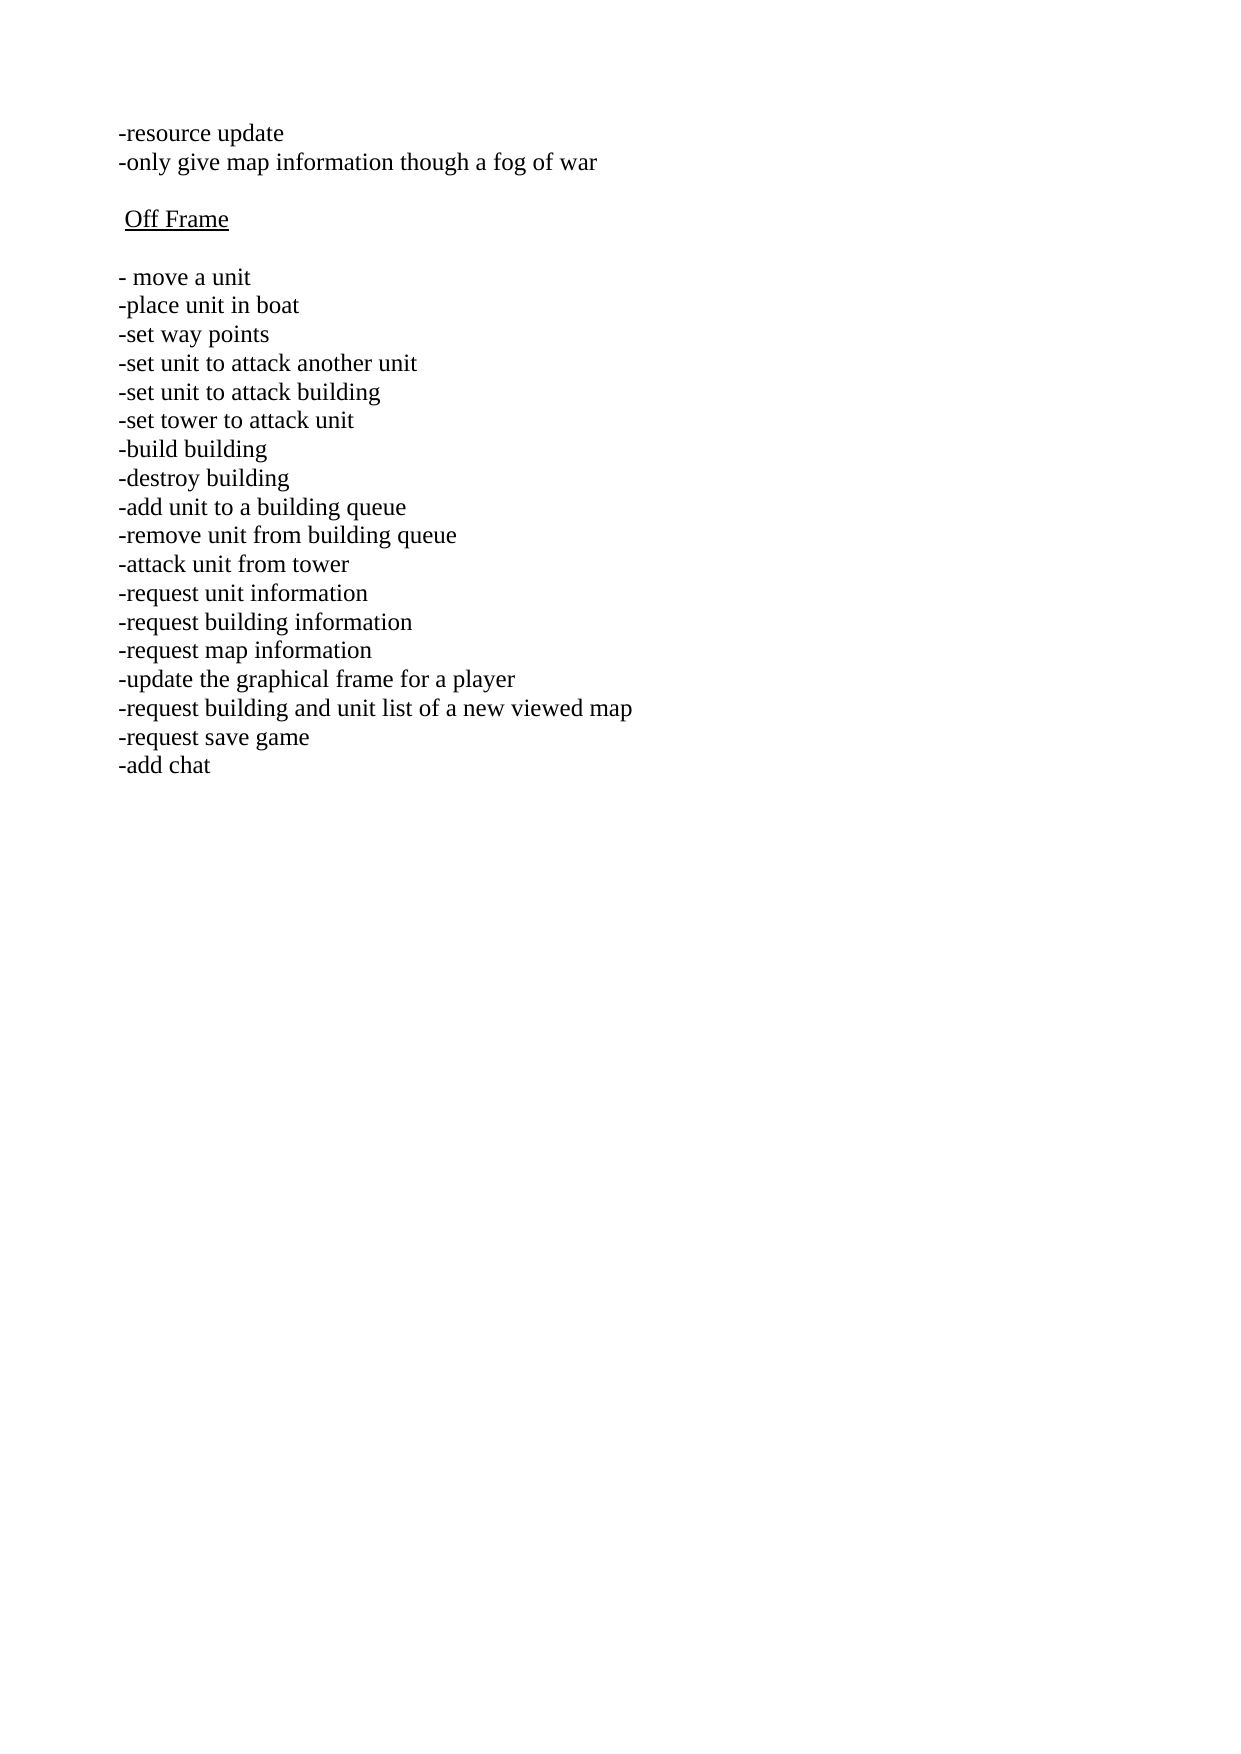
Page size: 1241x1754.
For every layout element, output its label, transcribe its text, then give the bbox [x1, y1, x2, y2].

text -request map information [118, 636, 1122, 664]
text -only give map information though a fog of war [118, 147, 1122, 176]
text -attack unit from tower [118, 549, 1122, 578]
text -add unit to a building queue [118, 492, 1122, 521]
text -request save game [118, 722, 1122, 751]
text - move a unit [118, 262, 1122, 291]
text -request building and unit list of a new viewed map [118, 693, 1122, 722]
text -request building information [118, 607, 1122, 636]
text -build building [118, 434, 1122, 463]
text -place unit in boat [118, 291, 1122, 319]
text -set tower to attack unit [118, 406, 1122, 434]
text -set way points [118, 319, 1122, 348]
text -remove unit from building queue [118, 521, 1122, 549]
text Off Frame [118, 204, 1122, 233]
text -set unit to attack building [118, 377, 1122, 406]
text -set unit to attack another unit [118, 348, 1122, 377]
text -update the graphical frame for a player [118, 664, 1122, 693]
text -resource update [118, 118, 1122, 147]
text -destroy building [118, 463, 1122, 492]
text -request unit information [118, 578, 1122, 607]
text -add chat [118, 751, 1122, 779]
